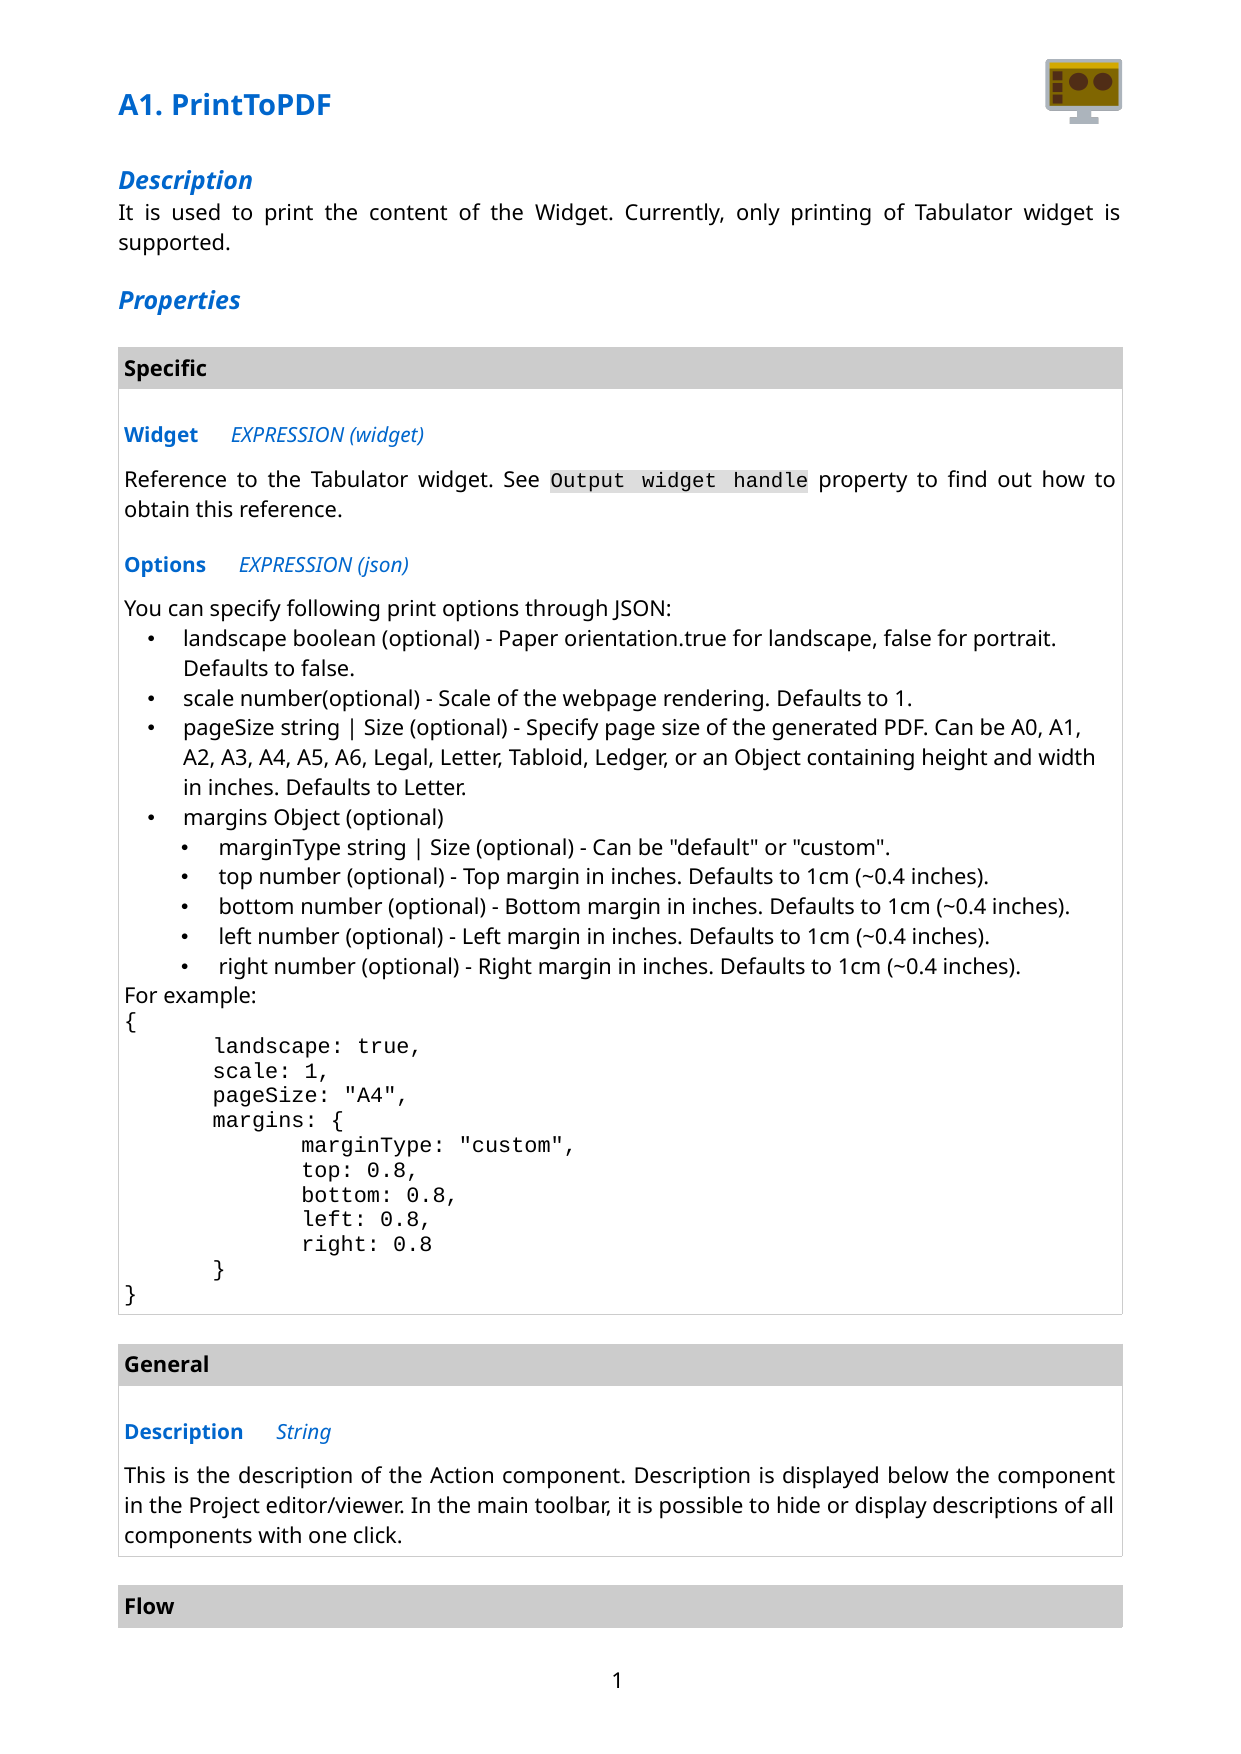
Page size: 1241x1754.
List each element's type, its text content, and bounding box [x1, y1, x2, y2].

subtitle Description [118, 163, 1122, 197]
table_cell Description String This is the description of the Action component. Description is displayed below the component in the Project editor/viewer. In the main toolbar, it is possible to hide or display descriptions of all components with one click. [119, 1386, 1122, 1556]
table_header Flow [119, 1586, 1122, 1627]
table_header General [119, 1345, 1122, 1385]
table_header Specific [119, 348, 1122, 388]
table_cell Widget EXPRESSION (widget) Reference to the Tabulator widget. See Output widget handle property to find out how to obtain this reference. Options EXPRESSION (json) You can specify following print options through JSON: landscape boolean (optional) - Paper orientation.true for landscape, false for portrait. Defaults to false. scale number(optional) - Scale of the webpage rendering. Defaults to 1. pageSize string | Size (optional) - Specify page size of the generated PDF. Can be A0, A1, A2, A3, A4, A5, A6, Legal, Letter, Tabloid, Ledger, or an Object containing height and width in inches. Defaults to Letter. margins Object (optional) marginType string | Size (optional) - Can be "default" or "custom". top number (optional) - Top margin in inches. Defaults to 1cm (~0.4 inches). bottom number (optional) - Bottom margin in inches. Defaults to 1cm (~0.4 inches). left number (optional) - Left margin in inches. Defaults to 1cm (~0.4 inches). right number (optional) - Right margin in inches. Defaults to 1cm (~0.4 inches). For example: { landscape: true, scale: 1, pageSize: "A4", margins: { marginType: "custom", top: 0.8, bottom: 0.8, left: 0.8, right: 0.8 } } [119, 389, 1122, 1313]
text It is used to print the content of the Widget. Currently, only printing of Tabulator widget is supported. [118, 197, 1122, 256]
subtitle PrintToPDF [118, 84, 1045, 124]
picture [1045, 59, 1123, 124]
subtitle Properties [118, 283, 1122, 317]
